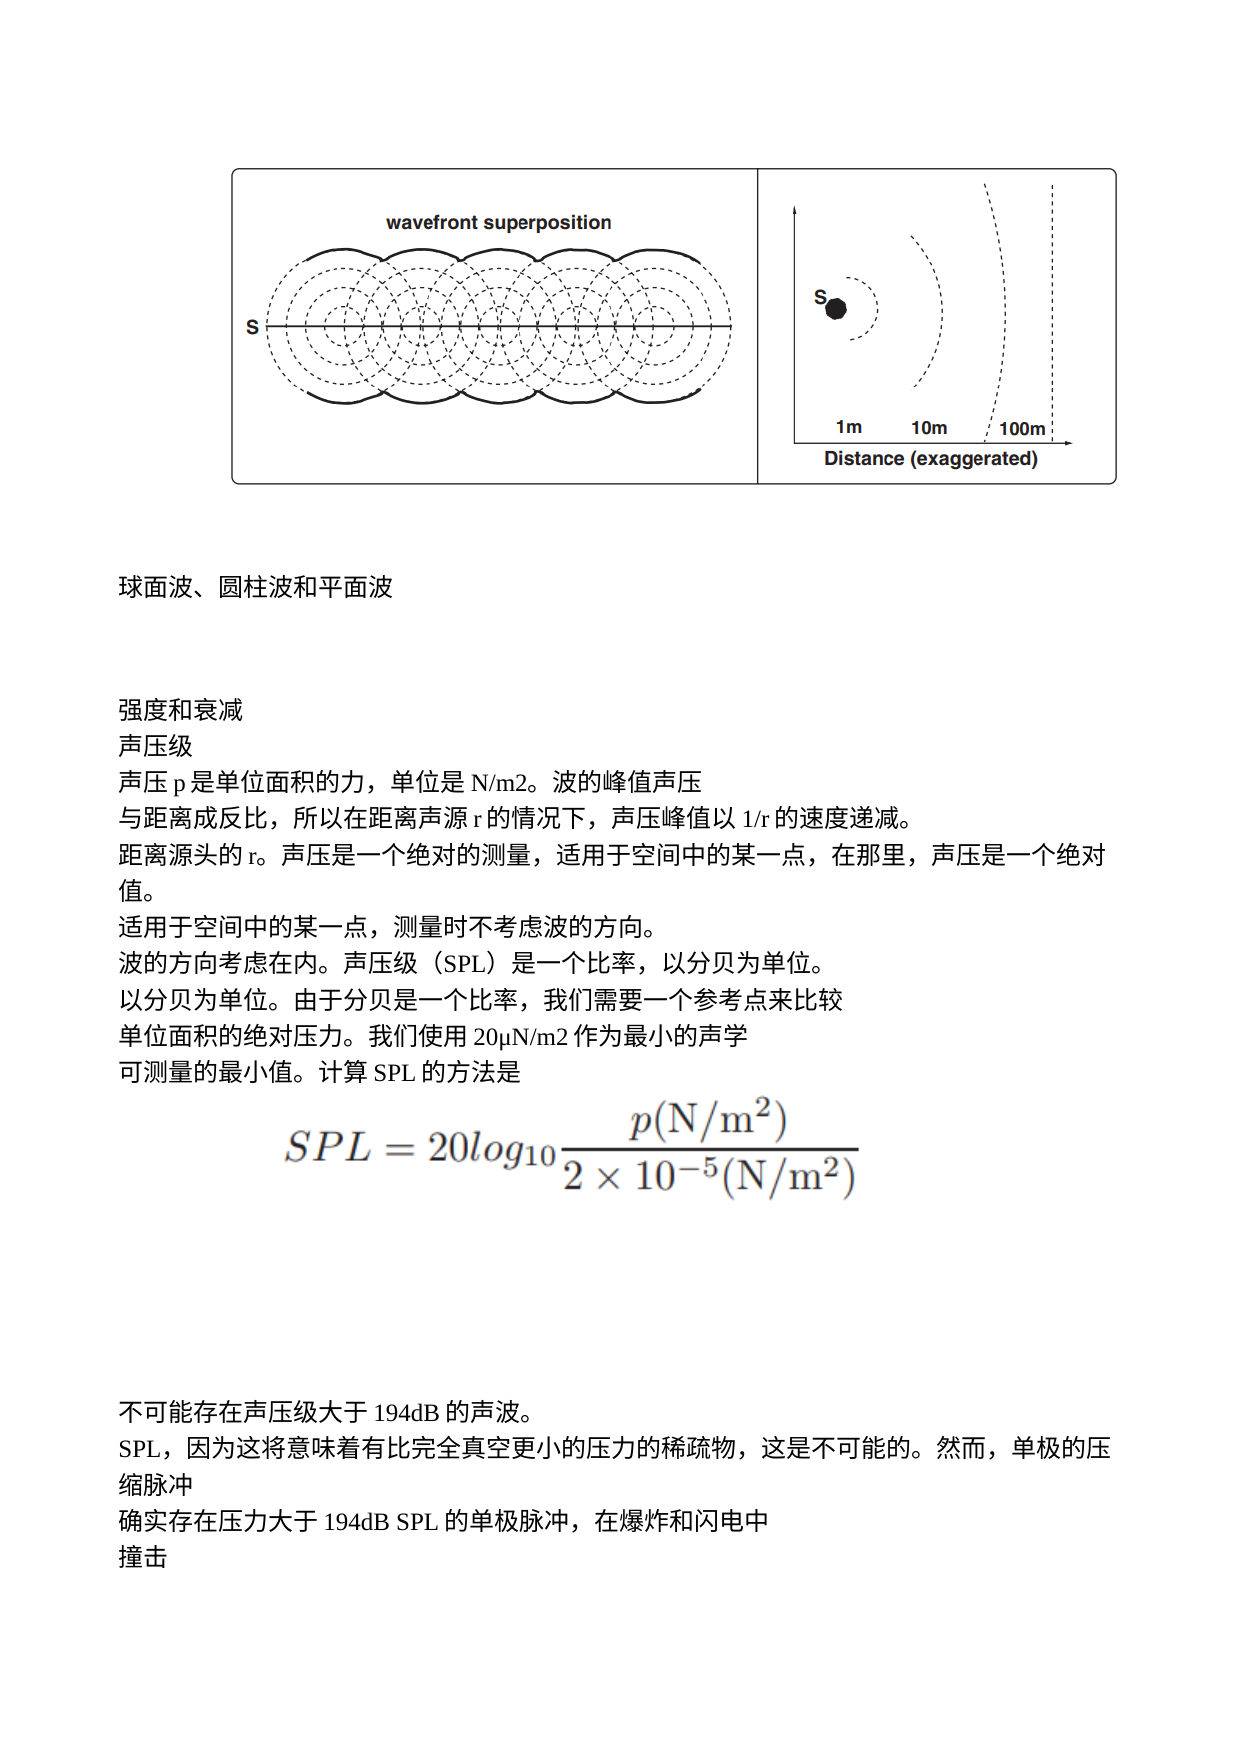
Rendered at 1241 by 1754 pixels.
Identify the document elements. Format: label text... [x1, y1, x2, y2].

text 球面波、圆柱波和平面波 [118, 568, 1122, 604]
text 距离源头的r。声压是一个绝对的测量，适用于空间中的某一点，在那里，声压是一个绝对值。 [118, 835, 1122, 908]
text 波的方向考虑在内。声压级（SPL）是一个比率，以分贝为单位。 [118, 944, 1122, 980]
picture [154, 138, 1158, 511]
text 适用于空间中的某一点，测量时不考虑波的方向。 [118, 908, 1122, 944]
text 不可能存在声压级大于194dB的声波。 [118, 1393, 1122, 1429]
text 声压p是单位面积的力，单位是N/m2。波的峰值声压 [118, 763, 1122, 799]
text 以分贝为单位。由于分贝是一个比率，我们需要一个参考点来比较 [118, 980, 1122, 1016]
text 声压级 [118, 726, 1122, 763]
text 与距离成反比，所以在距离声源r的情况下，声压峰值以1/r的速度递减。 [118, 799, 1122, 835]
text 强度和衰减 [118, 690, 1122, 726]
text 撞击 [118, 1538, 1122, 1574]
text 可测量的最小值。计算SPL的方法是 [118, 1053, 1122, 1089]
text 确实存在压力大于194dB SPL的单极脉冲，在爆炸和闪电中 [118, 1501, 1122, 1538]
picture [235, 1088, 1006, 1221]
text 单位面积的绝对压力。我们使用20μN/m2作为最小的声学 [118, 1016, 1122, 1053]
text SPL，因为这将意味着有比完全真空更小的压力的稀疏物，这是不可能的。然而，单极的压缩脉冲 [118, 1429, 1122, 1501]
